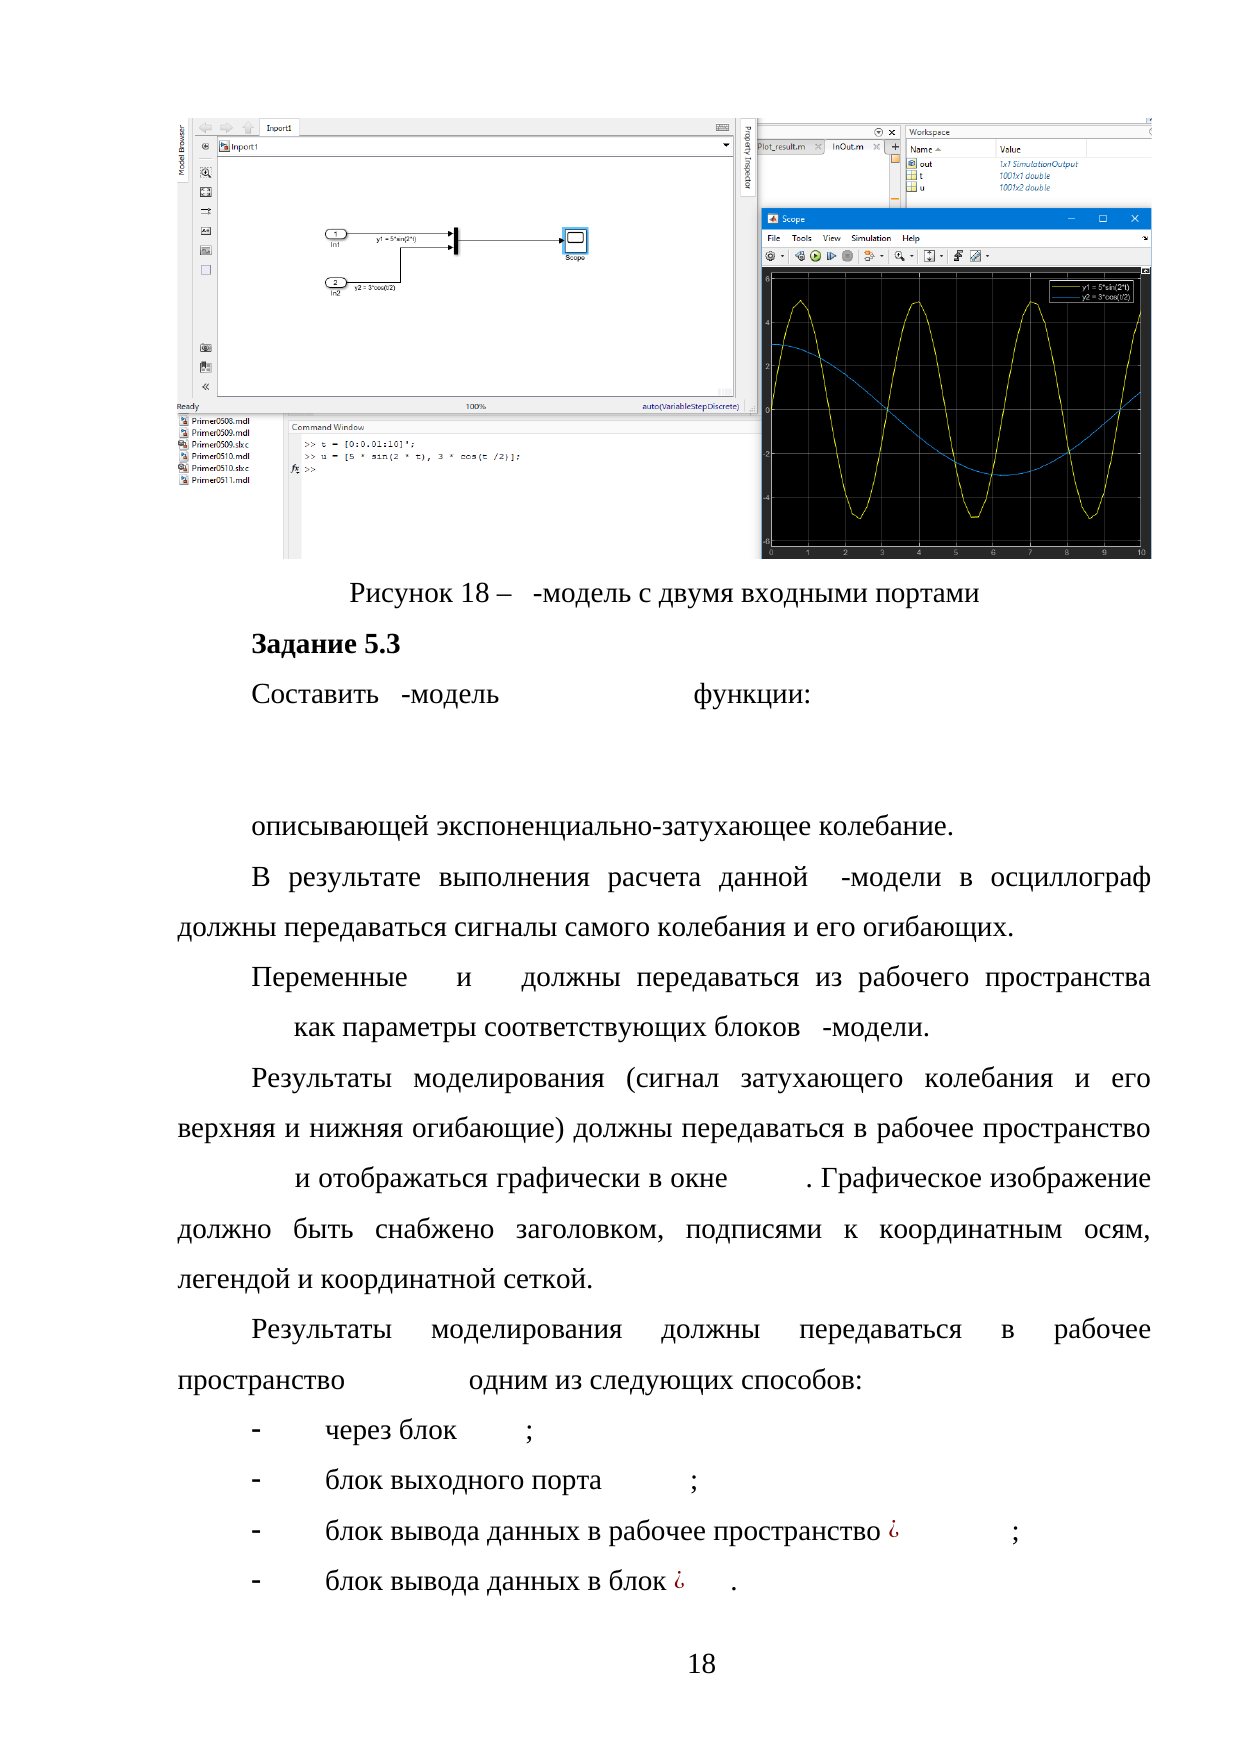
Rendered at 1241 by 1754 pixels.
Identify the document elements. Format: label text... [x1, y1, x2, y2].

text Переменные и должны передаваться из рабочего пространства как параметры соответствующих блоков -модели. [177, 959, 1152, 1043]
text В результате выполнения расчета данной -модели в осциллограф должны передаваться сигналы самого колебания и его огибающих. [177, 859, 1152, 942]
subtitle Задание 5.3 [177, 626, 1152, 659]
list блок выходного порта ; [177, 1462, 1152, 1496]
list через блок ; [177, 1412, 1152, 1446]
text Рисунок 18 – -модель с двумя входными портами [177, 576, 1152, 609]
list блок вывода данных в блок . [177, 1563, 1152, 1597]
text Результаты моделирования (сигнал затухающего колебания и его верхняя и нижняя огибающие) должны передаваться в рабочее пространство и отображаться графически в окне . Графическое изображение должно быть снабжено заголовком, подписями к координатным осям, легендой и координатной сеткой. [177, 1060, 1152, 1295]
text Составить -модель функции: [177, 676, 1152, 710]
text описывающей экспоненциально-затухающее колебание. [177, 808, 1152, 842]
list блок вывода данных в рабочее пространство ; [177, 1513, 1152, 1547]
text Результаты моделирования должны передаваться в рабочее пространство одним из следующих способов: [177, 1311, 1152, 1395]
picture [177, 118, 1152, 559]
